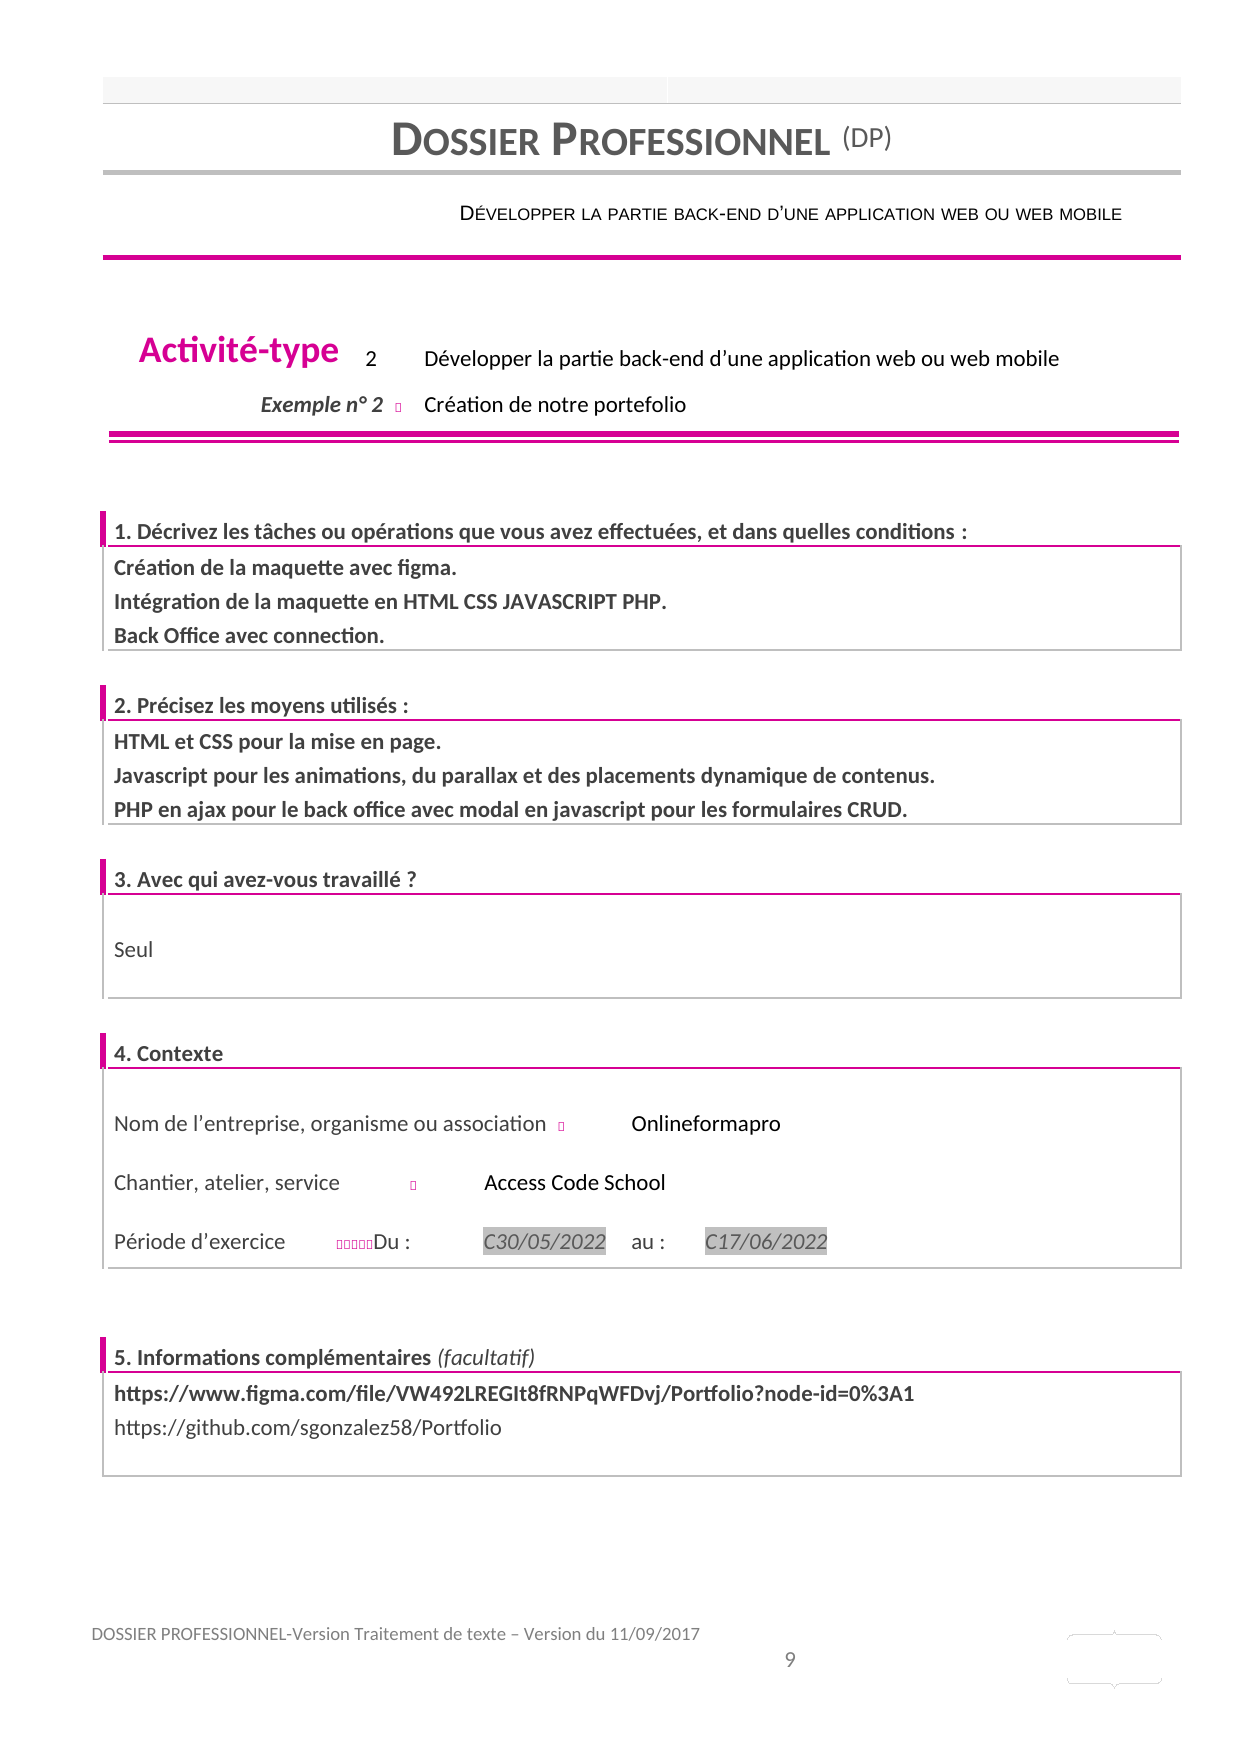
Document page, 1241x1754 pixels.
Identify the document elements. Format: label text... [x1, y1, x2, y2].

table_cell [1122, 1303, 1181, 1337]
table_cell 2. Précisez les moyens utilisés : [106, 685, 1181, 719]
table_cell Javascript pour les animations, du parallax et des placements dynamique de contenus. [104, 755, 1180, 789]
table_cell [1122, 651, 1181, 685]
table_cell [1122, 1269, 1181, 1303]
table_cell [104, 1067, 607, 1103]
table_cell Onlineformapro [607, 1103, 1180, 1149]
table_cell [103, 649, 1122, 685]
table_cell 3. Avec qui avez-vous travaillé ? [106, 859, 1181, 893]
table_cell [607, 1069, 1180, 1103]
table_cell [103, 1267, 1122, 1303]
table_cell HTML et CSS pour la mise en page. [104, 719, 1180, 755]
table_cell 5. Informations complémentaires (facultatif) [106, 1337, 1122, 1371]
table_cell [103, 823, 1181, 859]
table_cell Période d’exercice Du : C30/05/2022 au : C17/06/2022 [104, 1208, 1180, 1267]
table_cell PHP en ajax pour le back office avec modal en javascript pour les formulaires CRUD. [104, 789, 1180, 823]
table_cell https://www.figma.com/file/VW492LREGIt8fRNPqWFDvj/Portfolio?node-id=0%3A1 [104, 1371, 1180, 1407]
table_header Activité-type [103, 320, 354, 372]
table_cell Exemple n° 2  [103, 372, 413, 431]
table_cell https://github.com/sgonzalez58/Portfolio [104, 1407, 1180, 1441]
table_cell [104, 1441, 1180, 1475]
table_cell [103, 1303, 1122, 1337]
table_cell Back Office avec connection. [104, 615, 1180, 649]
table_cell Chantier, atelier, service  [104, 1149, 473, 1208]
table_cell [103, 997, 1122, 1033]
table_cell Création de notre portefolio [413, 372, 1181, 431]
table_cell Access Code School [473, 1149, 1180, 1208]
table_cell Nom de l’entreprise, organisme ou association  [104, 1103, 607, 1149]
table_cell [1122, 1337, 1181, 1371]
table_cell [104, 963, 1180, 997]
table_cell [103, 477, 1181, 511]
table_cell [104, 893, 1180, 929]
table_cell Seul [104, 929, 1180, 963]
table_header Développer la partie back-end d’une application web ou web mobile [413, 320, 1181, 372]
table_cell Création de la maquette avec figma. [104, 545, 1180, 581]
table_cell [1122, 999, 1181, 1033]
table_cell 4. Contexte [106, 1033, 1181, 1067]
table_header 2 [354, 320, 413, 372]
table_cell 1. Décrivez les tâches ou opérations que vous avez effectuées, et dans quelles conditions : [106, 511, 1181, 545]
table_cell [103, 431, 1181, 477]
table_cell Intégration de la maquette en HTML CSS JAVASCRIPT PHP. [104, 581, 1180, 615]
